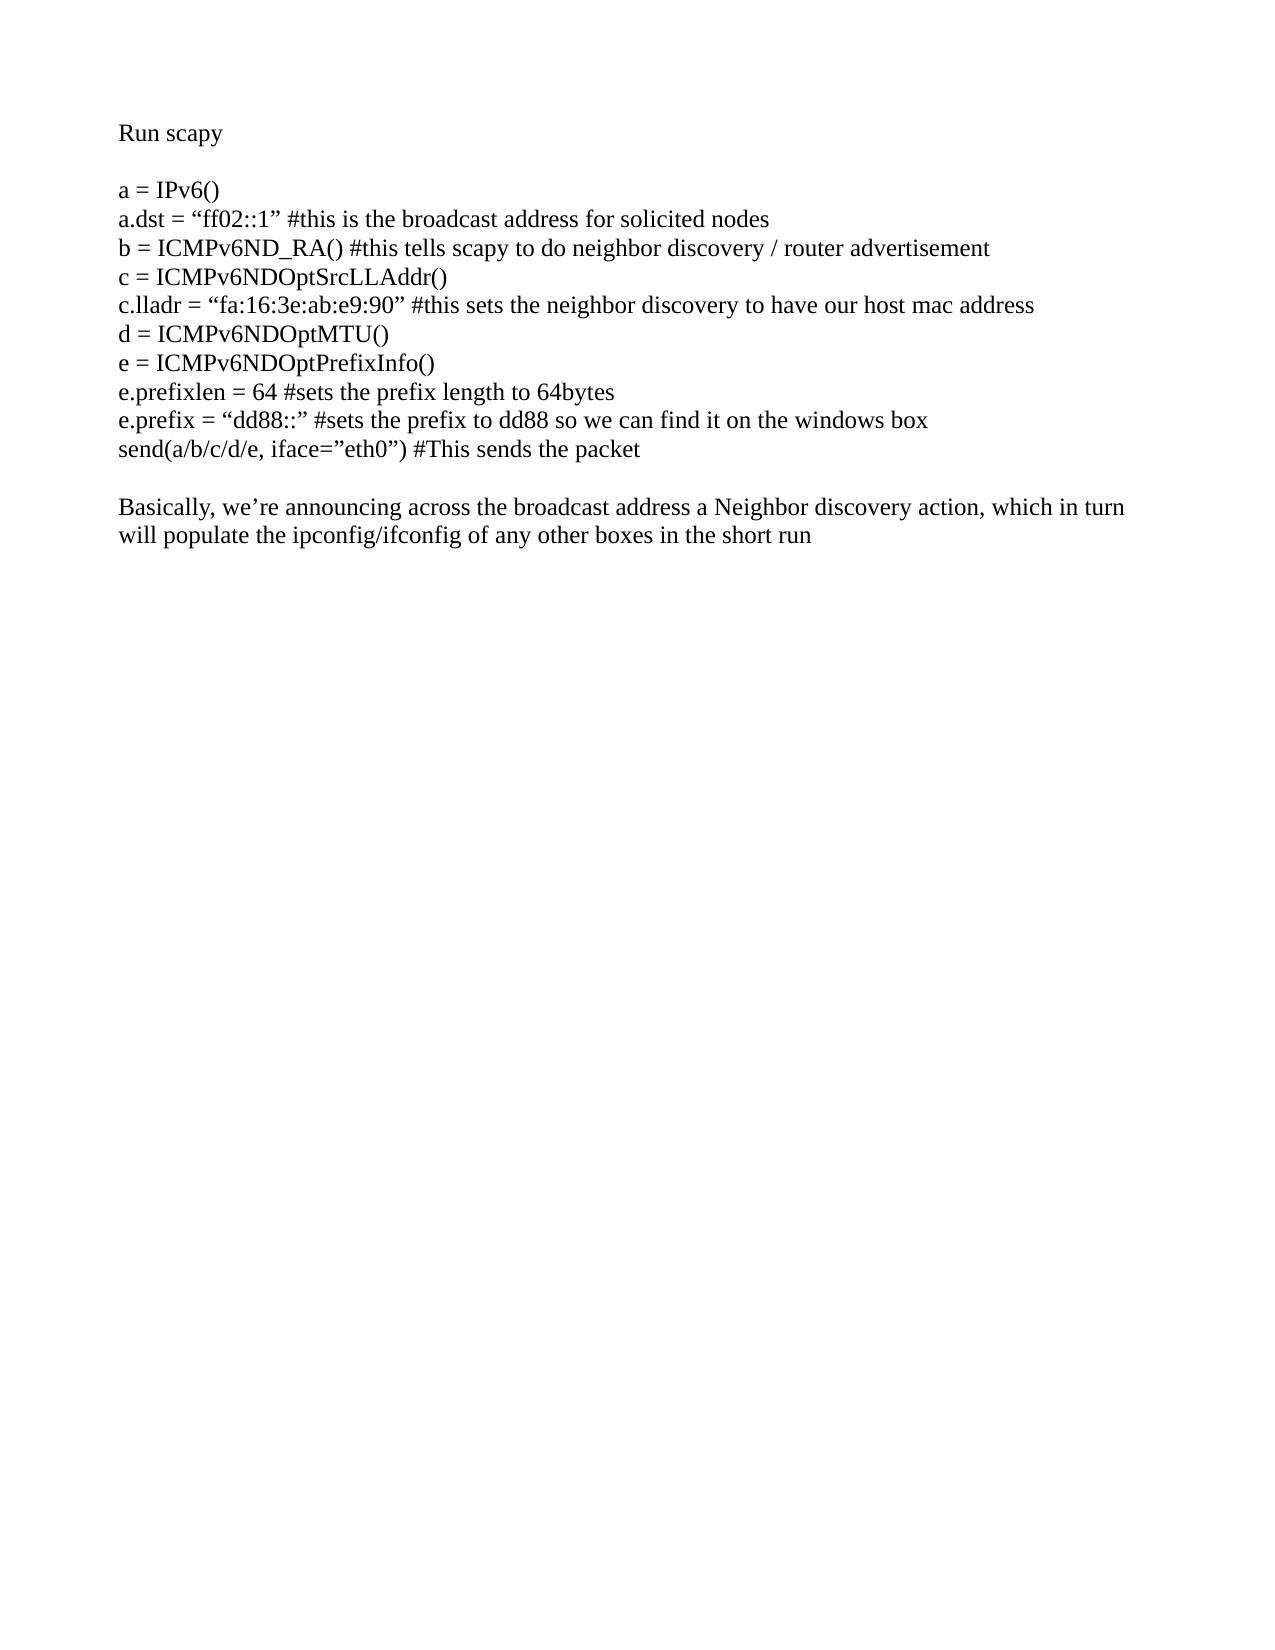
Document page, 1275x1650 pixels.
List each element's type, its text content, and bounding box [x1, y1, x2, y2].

text c = ICMPv6NDOptSrcLLAddr() [118, 262, 1157, 291]
text Run scapy [118, 118, 1157, 147]
text c.lladr = “fa:16:3e:ab:e9:90” #this sets the neighbor discovery to have our host mac address [118, 291, 1157, 319]
text a = IPv6() [118, 176, 1157, 204]
text e.prefix = “dd88::” #sets the prefix to dd88 so we can find it on the windows box [118, 406, 1157, 434]
text e.prefixlen = 64 #sets the prefix length to 64bytes [118, 377, 1157, 406]
text send(a/b/c/d/e, iface=”eth0”) #This sends the packet [118, 434, 1157, 463]
text a.dst = “ff02::1” #this is the broadcast address for solicited nodes [118, 204, 1157, 233]
text b = ICMPv6ND_RA() #this tells scapy to do neighbor discovery / router advertisement [118, 233, 1157, 262]
text e = ICMPv6NDOptPrefixInfo() [118, 348, 1157, 377]
text d = ICMPv6NDOptMTU() [118, 319, 1157, 348]
text Basically, we’re announcing across the broadcast address a Neighbor discovery action, which in turn will populate the ipconfig/ifconfig of any other boxes in the short run [118, 492, 1157, 549]
